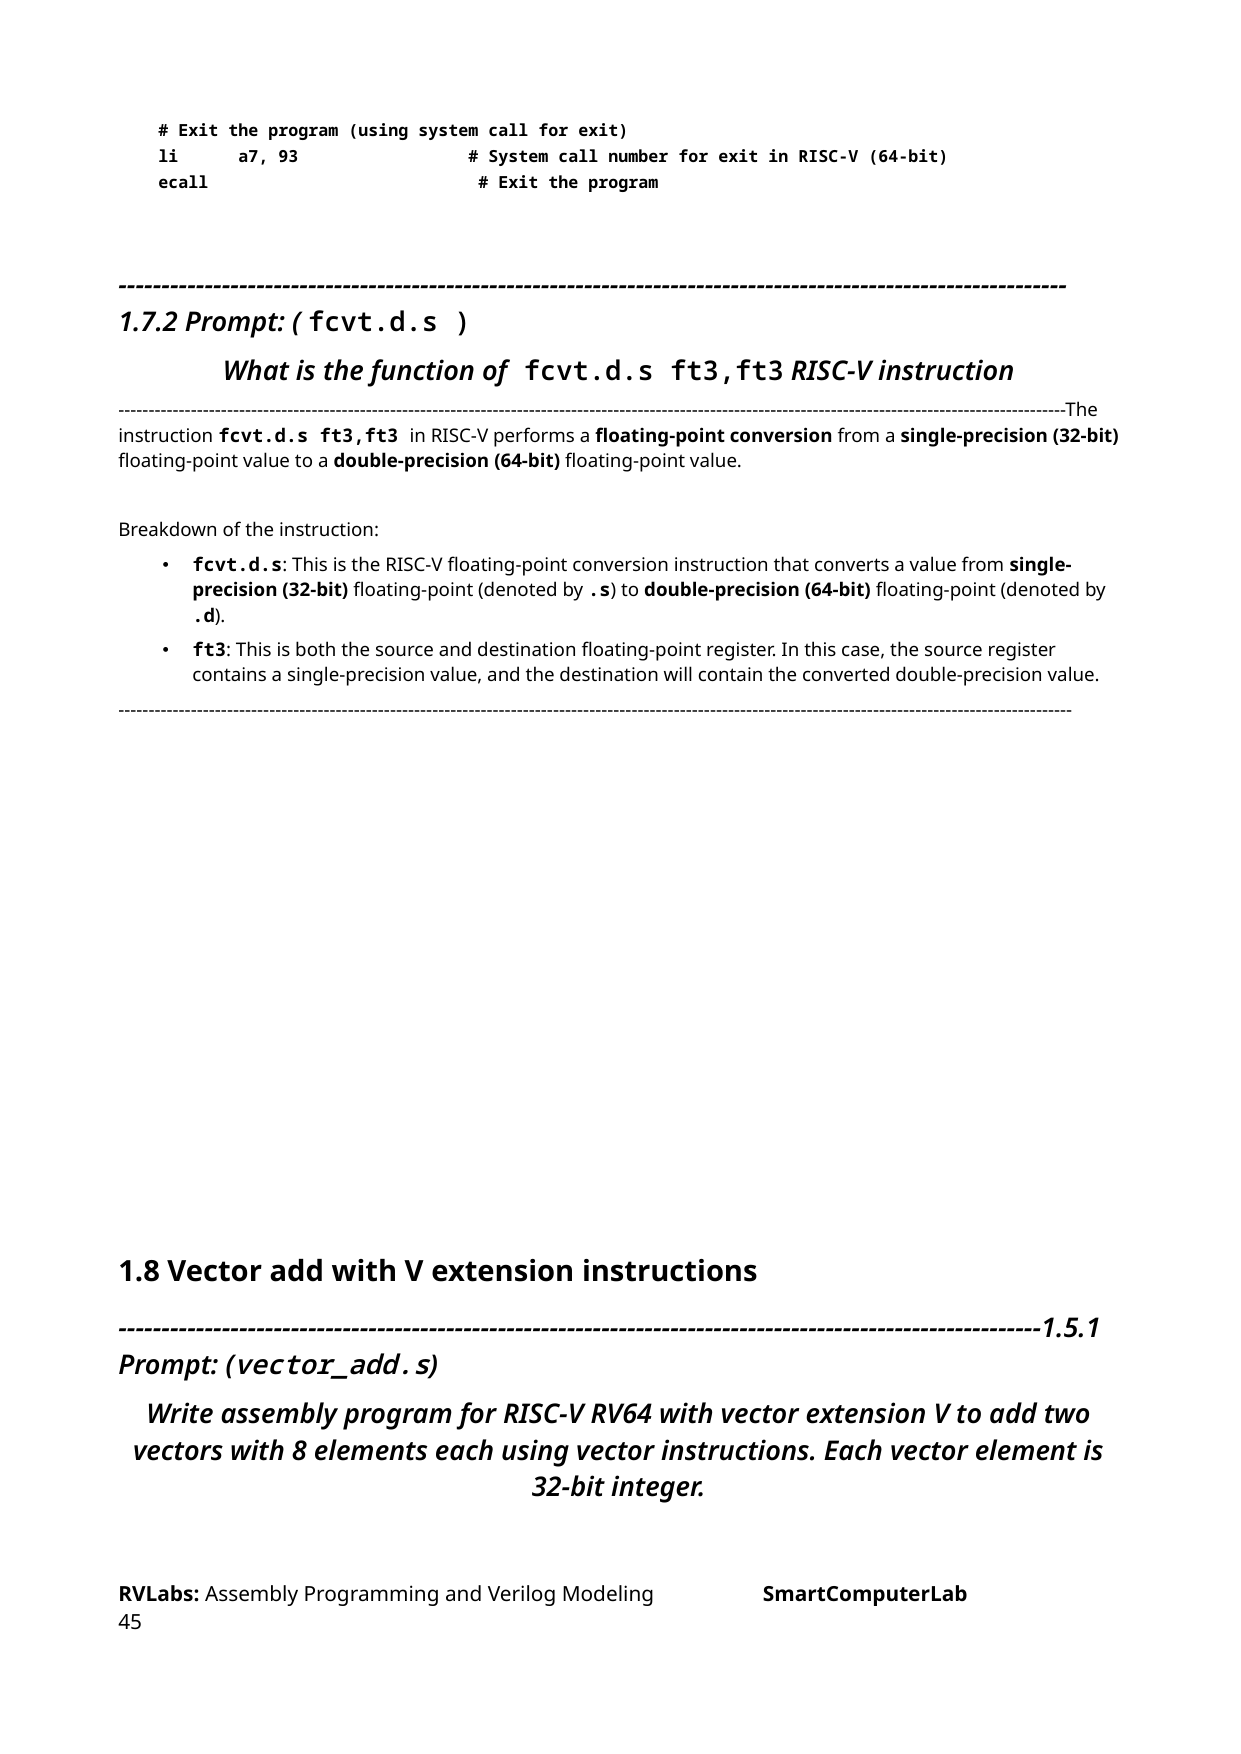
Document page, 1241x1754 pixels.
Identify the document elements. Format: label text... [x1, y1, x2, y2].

text # Exit the program (using system call for exit) [118, 118, 1122, 141]
list fcvt.d.s: This is the RISC-V floating-point conversion instruction that converts a value from single-precision (32-bit) floating-point (denoted by .s) to double-precision (64-bit) floating-point (denoted by .d). [162, 551, 1122, 627]
text Write assembly program for RISC-V RV64 with vector extension V to add two vectors with 8 elements each using vector instructions. Each vector element is 32-bit integer. [118, 1394, 1122, 1505]
text -------------------------------------------------------------------------------------------------------------------------------------------------------------The instruction fcvt.d.s ft3,ft3 in RISC-V performs a floating-point conversion from a single-precision (32-bit) floating-point value to a double-precision (64-bit) floating-point value. [118, 397, 1122, 473]
text What is the function of fcvt.d.s ft3,ft3 RISC-V instruction [118, 351, 1122, 388]
subtitle 1.8 Vector add with V extension instructions [118, 1250, 1122, 1290]
text li a7, 93 # System call number for exit in RISC-V (64-bit) [118, 144, 1122, 167]
text ecall # Exit the program [118, 170, 1122, 193]
text Breakdown of the instruction: [118, 516, 1122, 542]
text -------------------------------------------------------------------------------------------------------------------------------------------------------------- [118, 696, 1122, 722]
list ft3: This is both the source and destination floating-point register. In this case, the source register contains a single-precision value, and the destination will contain the converted double-precision value. [162, 636, 1122, 687]
text --------------------------------------------------------------------------------------------------------------1.7.2 Prompt: ( fcvt.d.s ) [118, 265, 1122, 339]
text -----------------------------------------------------------------------------------------------------------1.5.1 Prompt: (vector_add.s) [118, 1308, 1122, 1382]
